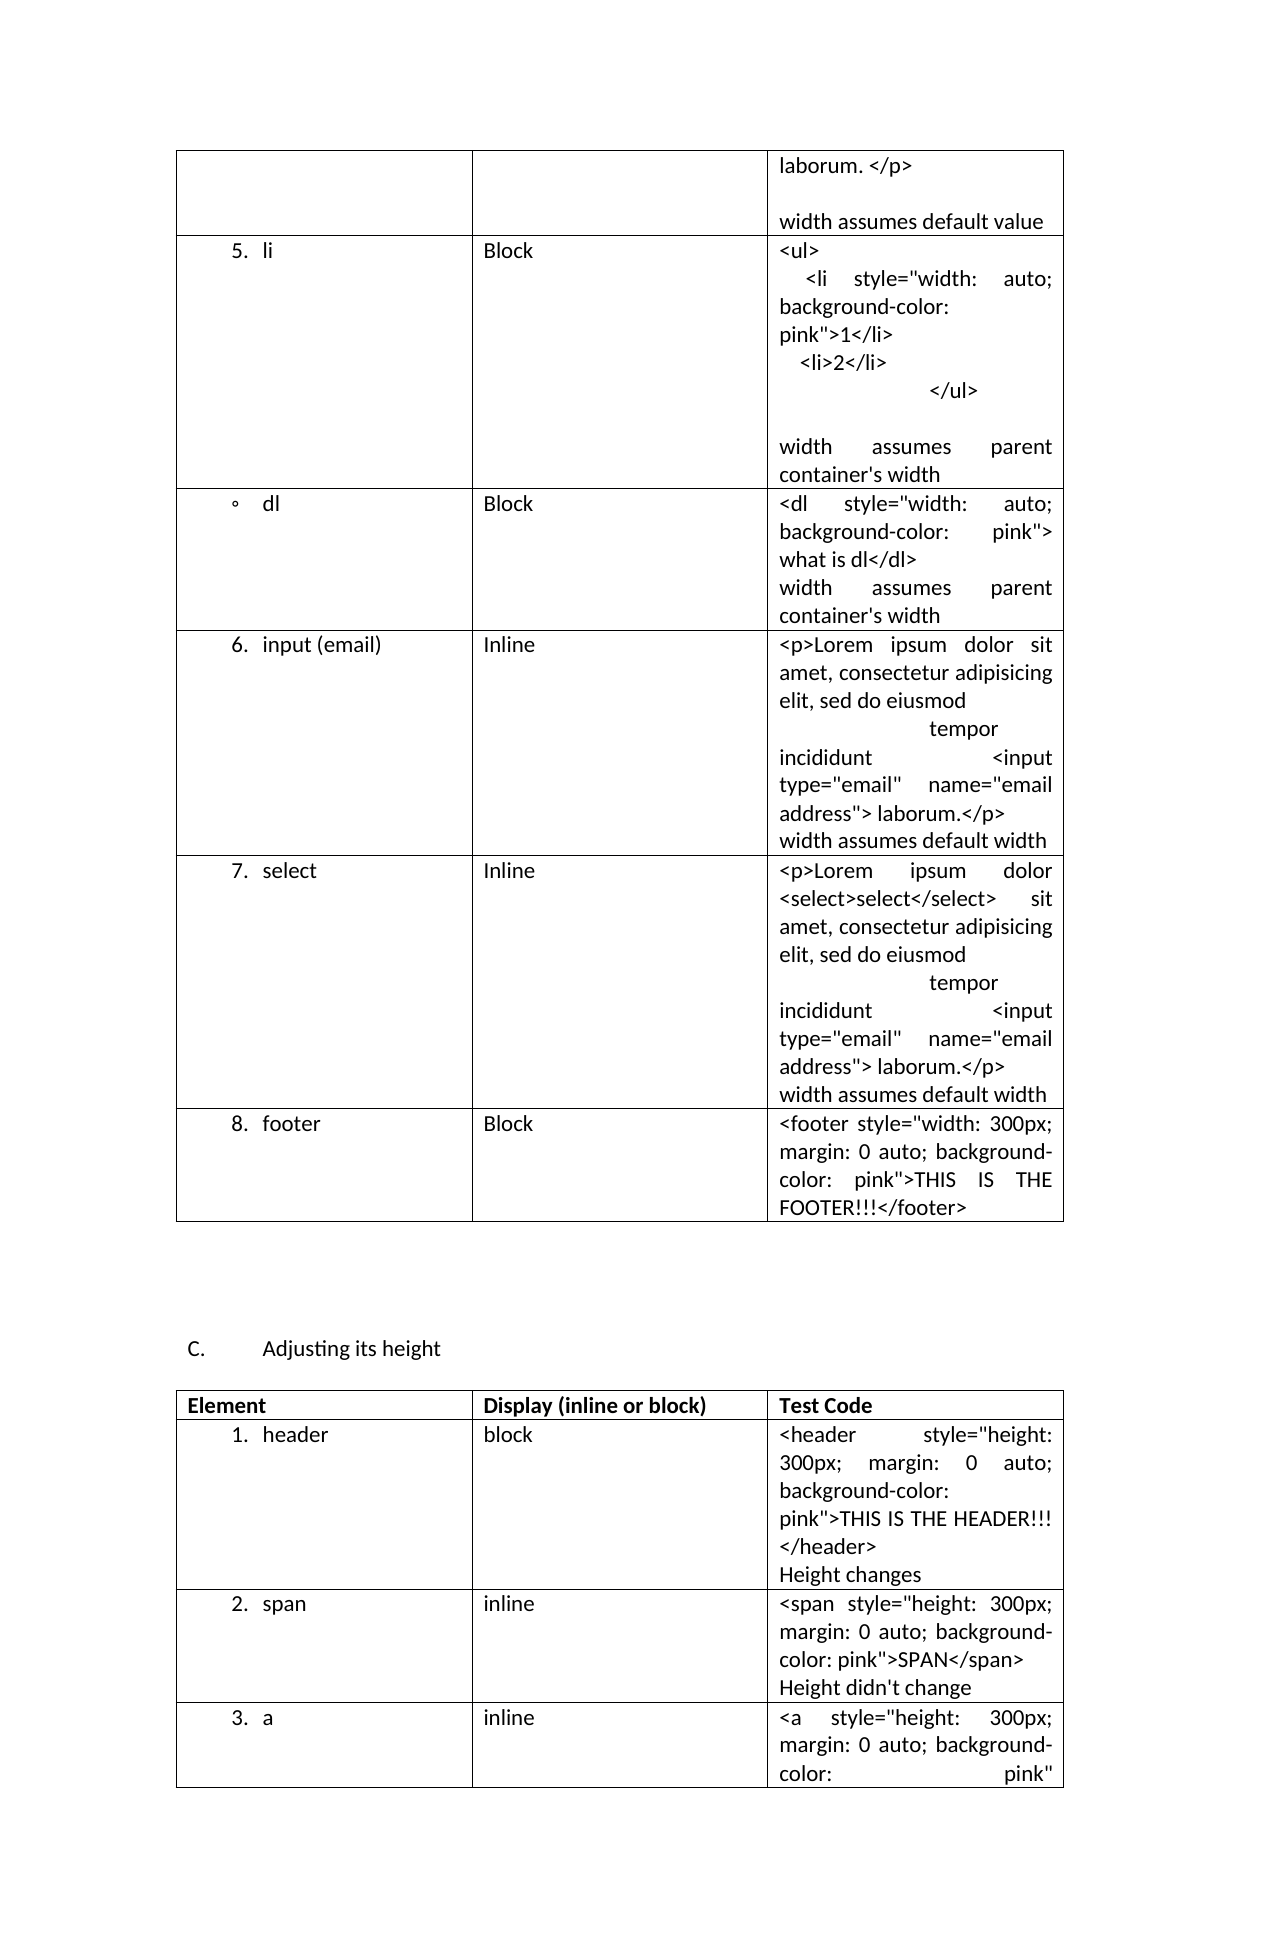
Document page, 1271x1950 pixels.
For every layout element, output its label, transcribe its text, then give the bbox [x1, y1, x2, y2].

table_cell Block [473, 236, 767, 488]
table_cell Block [473, 1109, 767, 1221]
table_header Element [461, 1391, 472, 1419]
table_header Test Code [768, 1391, 779, 1419]
table_cell li [177, 236, 472, 488]
table_cell Inline [473, 631, 767, 855]
table_header Test Code [1053, 1391, 1063, 1419]
table_cell [473, 151, 767, 235]
table_cell Inline [473, 856, 767, 1108]
table_cell footer [177, 1109, 472, 1221]
table_cell [177, 151, 472, 235]
table_cell inline [473, 1703, 767, 1787]
table_cell input (email) [177, 631, 472, 855]
list Adjusting its height [187, 1334, 1083, 1362]
table_cell a [177, 1703, 472, 1787]
table_cell <ul> <li style="width: auto; background-color: pink">1</li> <li>2</li> </ul> width assumes parent container's width [768, 236, 779, 488]
table_cell block [473, 1420, 767, 1588]
table_cell dl [177, 489, 472, 629]
table_cell span [177, 1590, 472, 1702]
table_header Element [177, 1391, 187, 1419]
table_cell inline [473, 1590, 767, 1702]
table_cell <ul> <li style="width: auto; background-color: pink">1</li> <li>2</li> </ul> width assumes parent container's width [1053, 236, 1063, 488]
table_cell select [177, 856, 472, 1108]
table_cell header [177, 1420, 472, 1588]
table_cell Block [473, 489, 767, 629]
